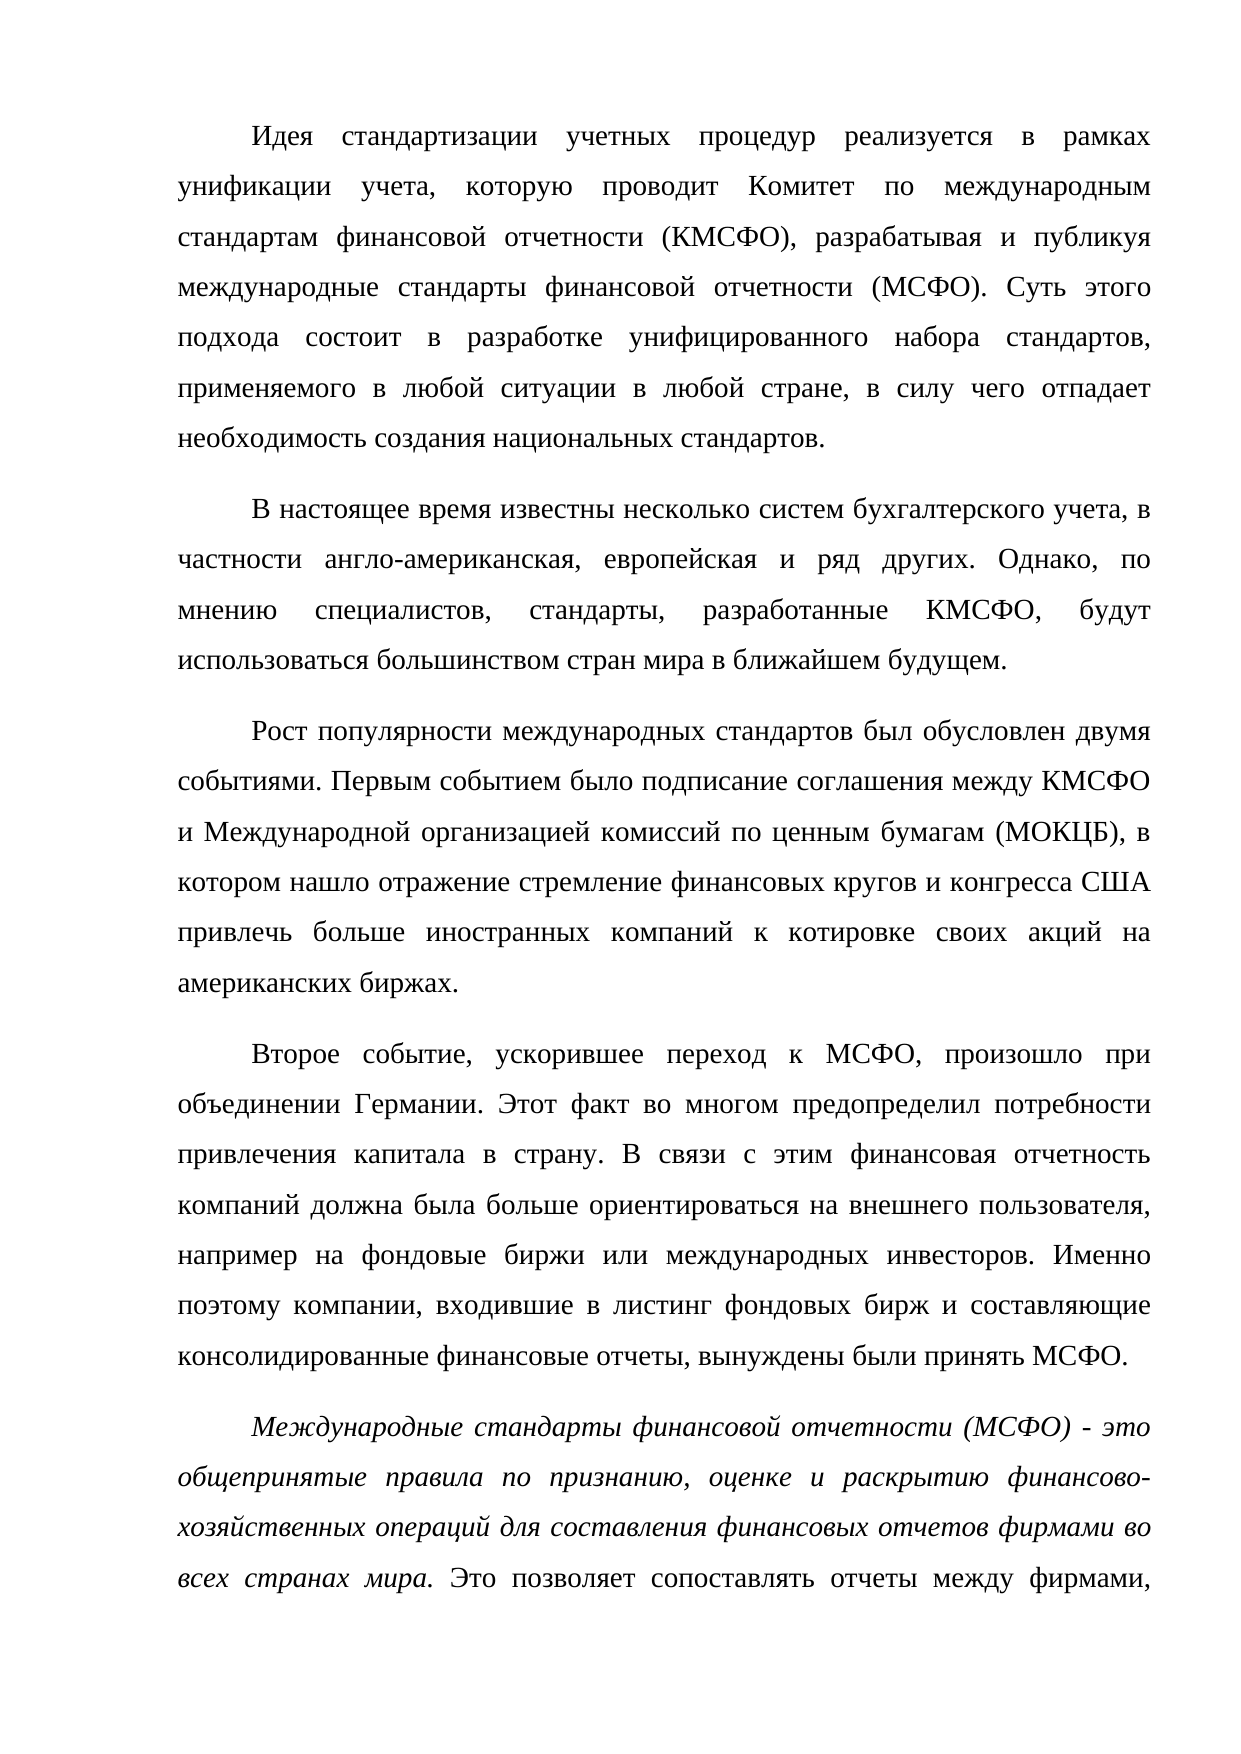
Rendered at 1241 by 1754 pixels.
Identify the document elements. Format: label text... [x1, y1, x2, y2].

text Идея стандартизации учетных процедур реализуется в рамках унификации учета, которую проводит Комитет по международным стандартам финансовой отчетности (КМСФО), разрабатывая и публикуя международные стандарты финансовой отчетности (МСФО). Суть этого подхода состоит в разработке унифицированного набора стандартов, применяемого в любой ситуации в любой стране, в силу чего отпадает необходимость создания национальных стандартов. [177, 118, 1152, 453]
text Второе событие, ускорившее переход к МСФО, произошло при объединении Германии. Этот факт во многом предопределил потребности привлечения капитала в страну. В связи с этим финансовая отчетность компаний должна была больше ориентироваться на внешнего пользователя, например на фондовые биржи или международных инвесторов. Именно поэтому компании, входившие в листинг фондовых бирж и составляющие консолидированные финансовые отчеты, вынуждены были принять МСФО. [177, 1036, 1152, 1371]
text Рост популярности международных стандартов был обусловлен двумя событиями. Первым событием было подписание соглашения между КМСФО и Международной организацией комиссий по ценным бумагам (МОКЦБ), в котором нашло отражение стремление финансовых кругов и конгресса США привлечь больше иностранных компаний к котировке своих акций на американских биржах. [177, 713, 1152, 998]
text В настоящее время известны несколько систем бухгалтерского учета, в частности англо-американская, европейская и ряд других. Однако, по мнению специалистов, стандарты, разработанные КМСФО, будут использоваться большинством стран мира в ближайшем будущем. [177, 491, 1152, 676]
text Международные стандарты финансовой отчетности (МСФО) - это общепринятые правила по признанию, оценке и раскрытию финансово-хозяйственных операций для составления финансовых отчетов фирмами во всех странах мира. Это позволяет сопоставлять отчеты между фирмами, [177, 1409, 1152, 1593]
